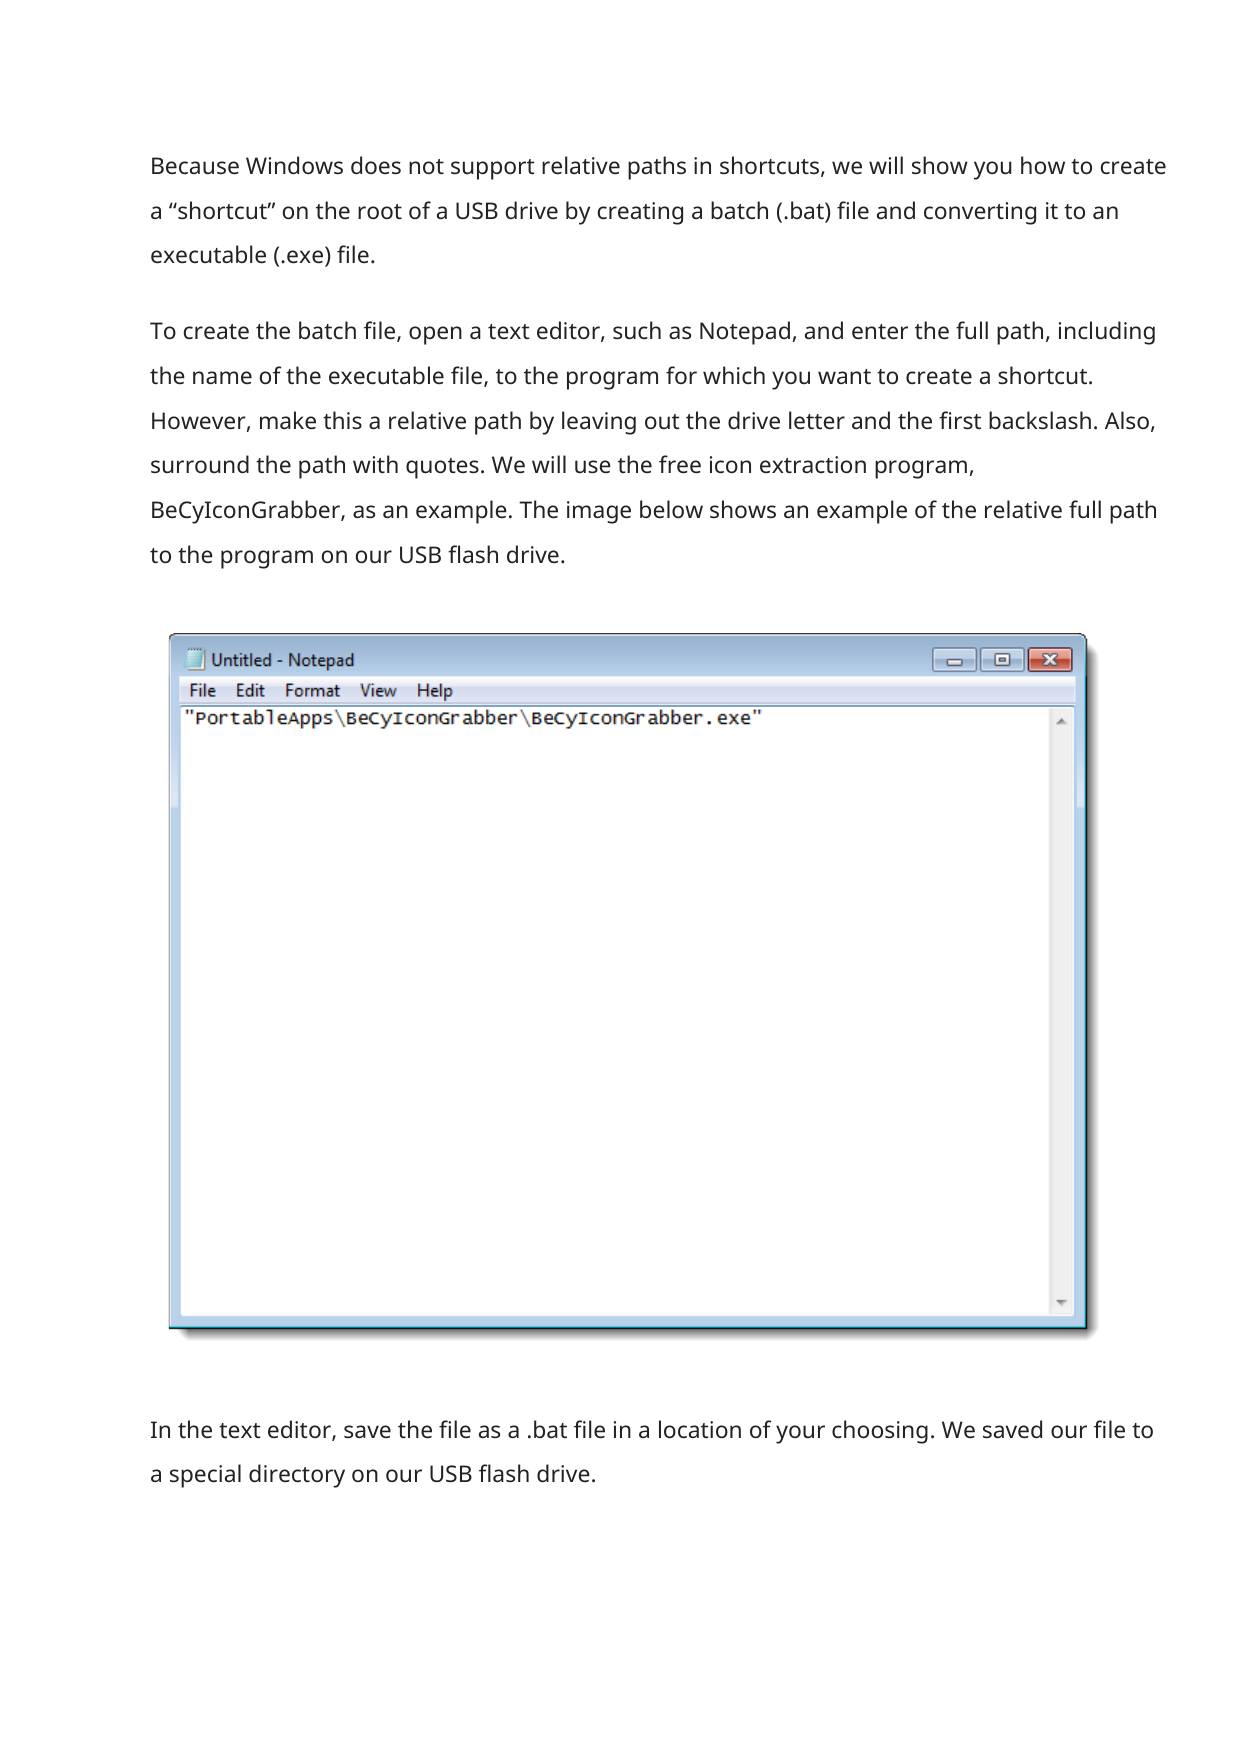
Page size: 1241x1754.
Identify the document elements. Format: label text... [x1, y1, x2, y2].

text To create the batch file, open a text editor, such as Notepad, and enter the full path, including the name of the executable file, to the program for which you want to create a shortcut. However, make this a relative path by leaving out the drive letter and the first backslash. Also, surround the path with quotes. We will use the free icon extraction program, BeCyIconGrabber, as an example. The image below shows an example of the relative full path to the program on our USB flash drive. [150, 315, 1168, 570]
text In the text editor, save the file as a .bat file in a location of your choosing. We saved our file to a special directory on our USB flash drive. [150, 1413, 1168, 1489]
text Because Windows does not support relative paths in shortcuts, we will show you how to create a “shortcut” on the root of a USB drive by creating a batch (.bat) file and converting it to an executable (.exe) file. [150, 150, 1168, 271]
picture [168, 633, 1109, 1351]
